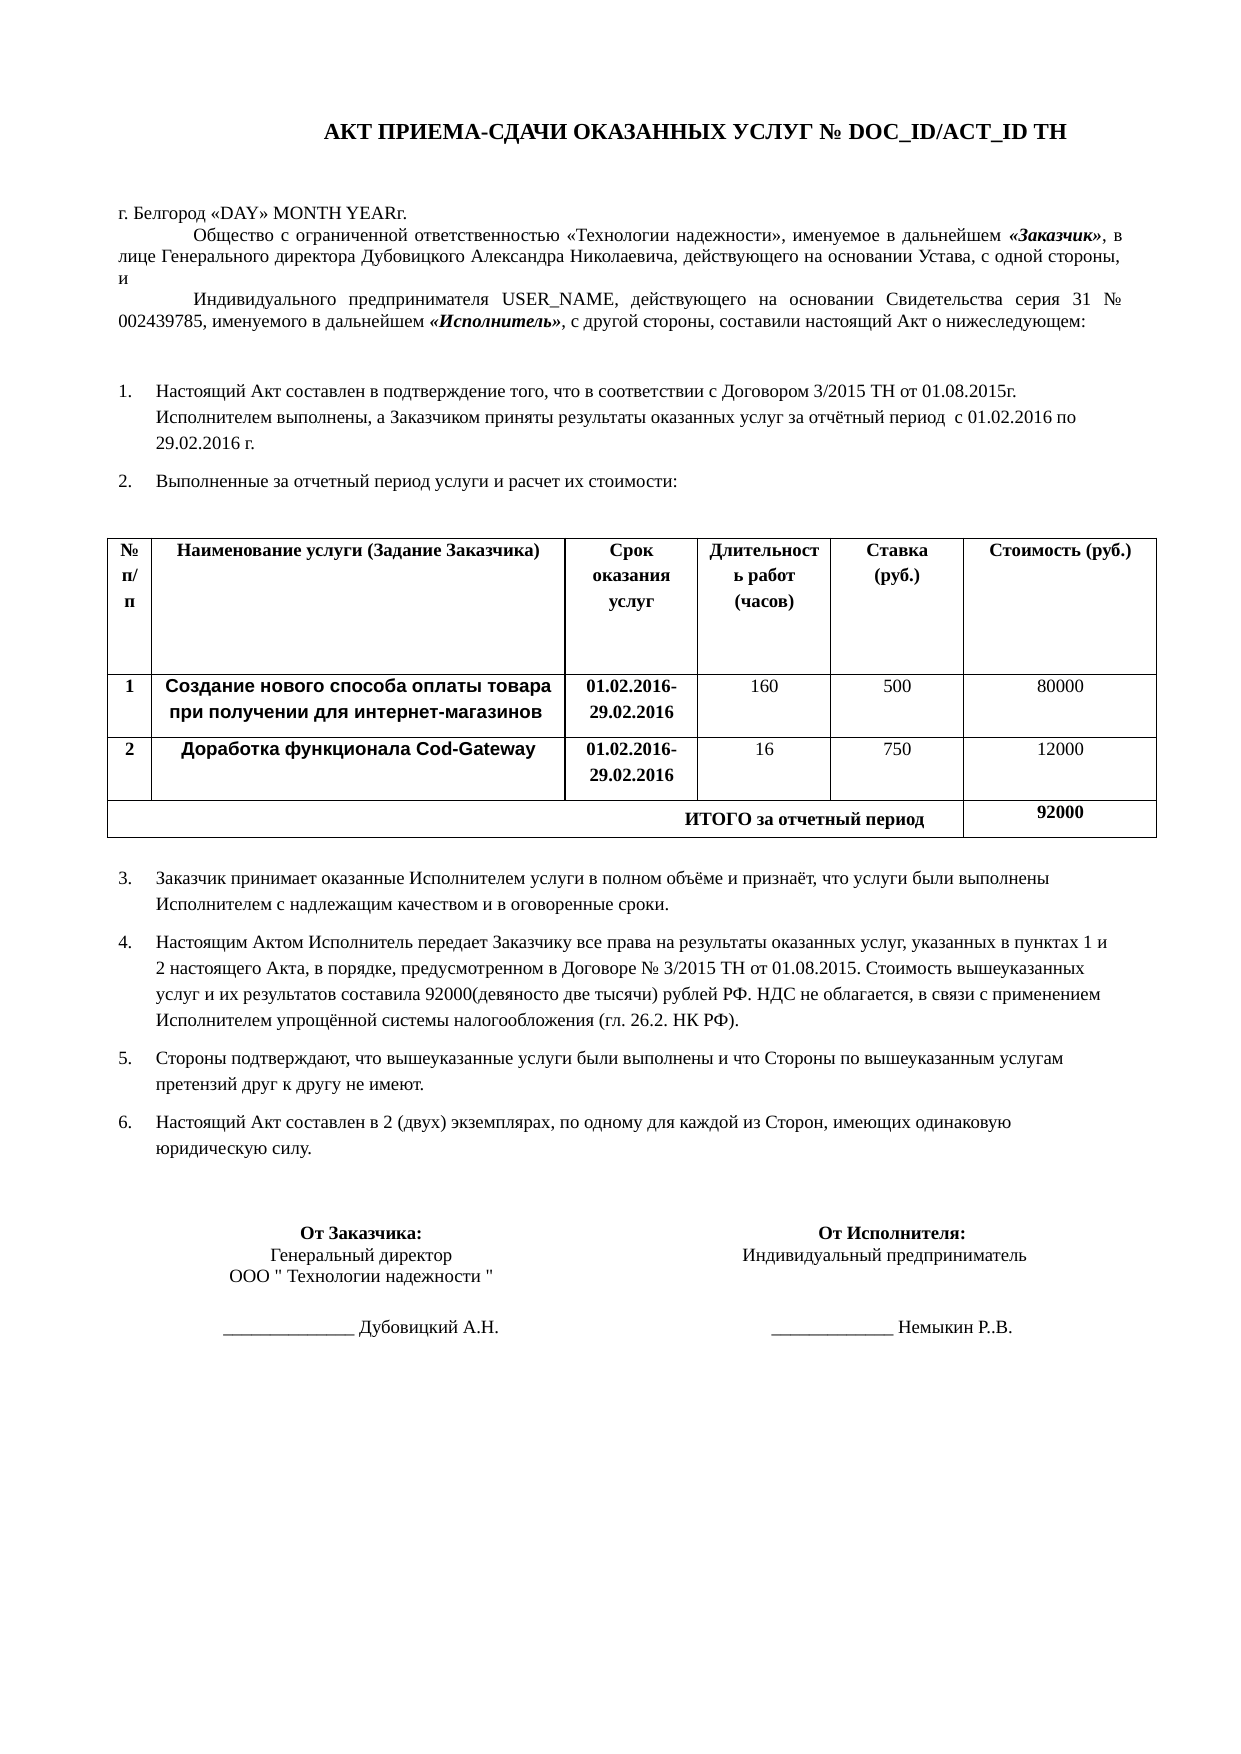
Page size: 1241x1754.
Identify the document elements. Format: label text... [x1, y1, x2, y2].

text Индивидуального предпринимателя USER_NAME, действующего на основании Свидетельства серия 31 № 002439785, именуемого в дальнейшем «Исполнитель», с другой стороны, составили настоящий Акт о нижеследующем: [118, 288, 1122, 331]
table_header Срок оказания услуг [566, 539, 697, 674]
table_cell 12000 [964, 738, 1156, 800]
table_header Стоимость (руб.) [964, 539, 1156, 674]
table_cell 160 [698, 675, 830, 737]
table_header Наименование услуги (Задание Заказчика) [152, 539, 564, 674]
list Заказчик принимает оказанные Исполнителем услуги в полном объёме и признаёт, что услуги были выполнены Исполнителем с надлежащим качеством и в оговоренные сроки. [118, 867, 1122, 914]
text Общество с ограниченной ответственностью «Технологии надежности», именуемое в дальнейшем «Заказчик», в лице Генерального директора Дубовицкого Александра Николаевича, действующего на основании Устава, с одной стороны, и [118, 223, 1122, 288]
table_cell 92000 [964, 801, 1156, 837]
table_cell 2 [108, 738, 151, 800]
table_cell Доработка функционала Cod-Gateway [152, 738, 564, 800]
table_cell 01.02.2016-29.02.2016 [566, 738, 697, 800]
table_cell 750 [831, 738, 963, 800]
table_cell 1 [108, 675, 151, 737]
table_header От Заказчика: Генеральный директор ООО " Технологии надежности " ______________ Дубовицкий А.Н. [96, 1222, 627, 1366]
table_header Длительность работ (часов) [698, 539, 830, 674]
list Стороны подтверждают, что вышеуказанные услуги были выполнены и что Стороны по вышеуказанным услугам претензий друг к другу не имеют. [118, 1047, 1122, 1094]
table_cell ИТОГО за отчетный период [108, 801, 963, 837]
text АКТ ПРИЕМА-СДАЧИ ОКАЗАННЫХ УСЛУГ № DOC_ID/ACT_ID ТН [193, 118, 1122, 144]
table_header От Исполнителя: Индивидуальный предприниматель _____________ Немыкин Р..В. [627, 1222, 1157, 1366]
list Настоящим Актом Исполнитель передает Заказчику все права на результаты оказанных услуг, указанных в пунктах 1 и 2 настоящего Акта, в порядке, предусмотренном в Договоре № 3/2015 ТН от 01.08.2015. Стоимость вышеуказанных услуг и их результатов составила 92000(девяносто две тысячи) рублей РФ. НДС не облагается, в связи с применением Исполнителем упрощённой системы налогообложения (гл. 26.2. НК РФ). [118, 931, 1122, 1030]
list Настоящий Акт составлен в подтверждение того, что в соответствии с Договором 3/2015 ТН от 01.08.2015г. Исполнителем выполнены, а Заказчиком приняты результаты оказанных услуг за отчётный период с 01.02.2016 по 29.02.2016 г. [118, 380, 1122, 454]
table_cell 500 [831, 675, 963, 737]
table_cell 80000 [964, 675, 1156, 737]
table_header Ставка (руб.) [831, 539, 963, 674]
text г. Белгород «DAY» MONTH YEARг. [118, 202, 1122, 223]
list Выполненные за отчетный период услуги и расчет их стоимости: [118, 470, 1122, 492]
table_cell Создание нового способа оплаты товара при получении для интернет-магазинов [152, 675, 564, 737]
table_cell 16 [698, 738, 830, 800]
list Настоящий Акт составлен в 2 (двух) экземплярах, по одному для каждой из Сторон, имеющих одинаковую юридическую силу. [118, 1111, 1122, 1158]
table_header № п/п [108, 539, 151, 674]
table_cell 01.02.2016-29.02.2016 [566, 675, 697, 737]
